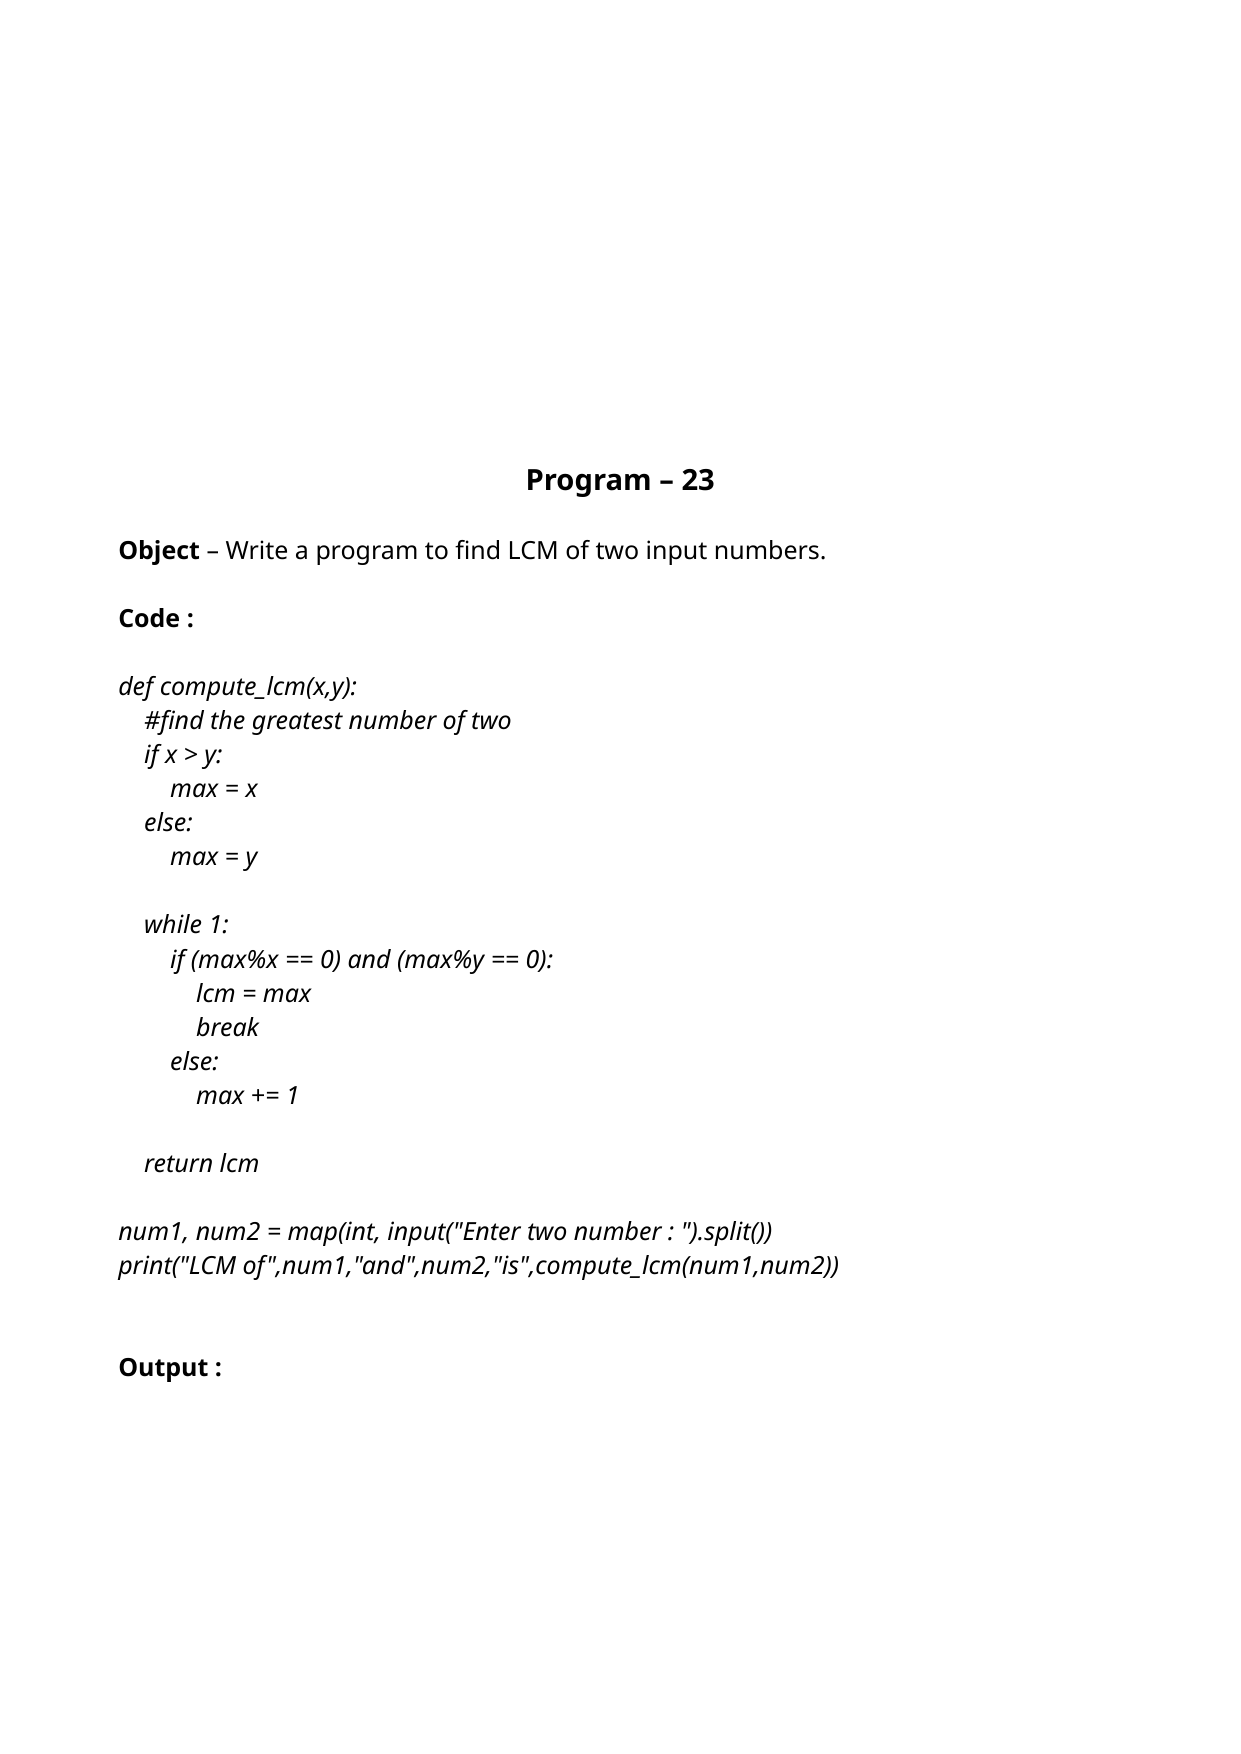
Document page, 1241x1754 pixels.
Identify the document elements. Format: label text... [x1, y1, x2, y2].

text def compute_lcm(x,y): [118, 669, 1122, 703]
text print("LCM of",num1,"and",num2,"is",compute_lcm(num1,num2)) [118, 1248, 1122, 1282]
text Output : [118, 1350, 1122, 1384]
text Object – Write a program to find LCM of two input numbers. [118, 532, 1122, 567]
text while 1: [118, 907, 1122, 941]
text if x > y: [118, 737, 1122, 771]
text max += 1 [118, 1077, 1122, 1112]
text lcm = max [118, 975, 1122, 1009]
text #find the greatest number of two [118, 703, 1122, 737]
text max = x [118, 771, 1122, 805]
text return lcm [118, 1146, 1122, 1180]
text Code : [118, 601, 1122, 635]
text else: [118, 805, 1122, 839]
text Program – 23 [118, 459, 1122, 498]
text if (max%x == 0) and (max%y == 0): [118, 941, 1122, 975]
text num1, num2 = map(int, input("Enter two number : ").split()) [118, 1214, 1122, 1248]
text break [118, 1009, 1122, 1043]
text max = y [118, 839, 1122, 873]
text else: [118, 1043, 1122, 1077]
